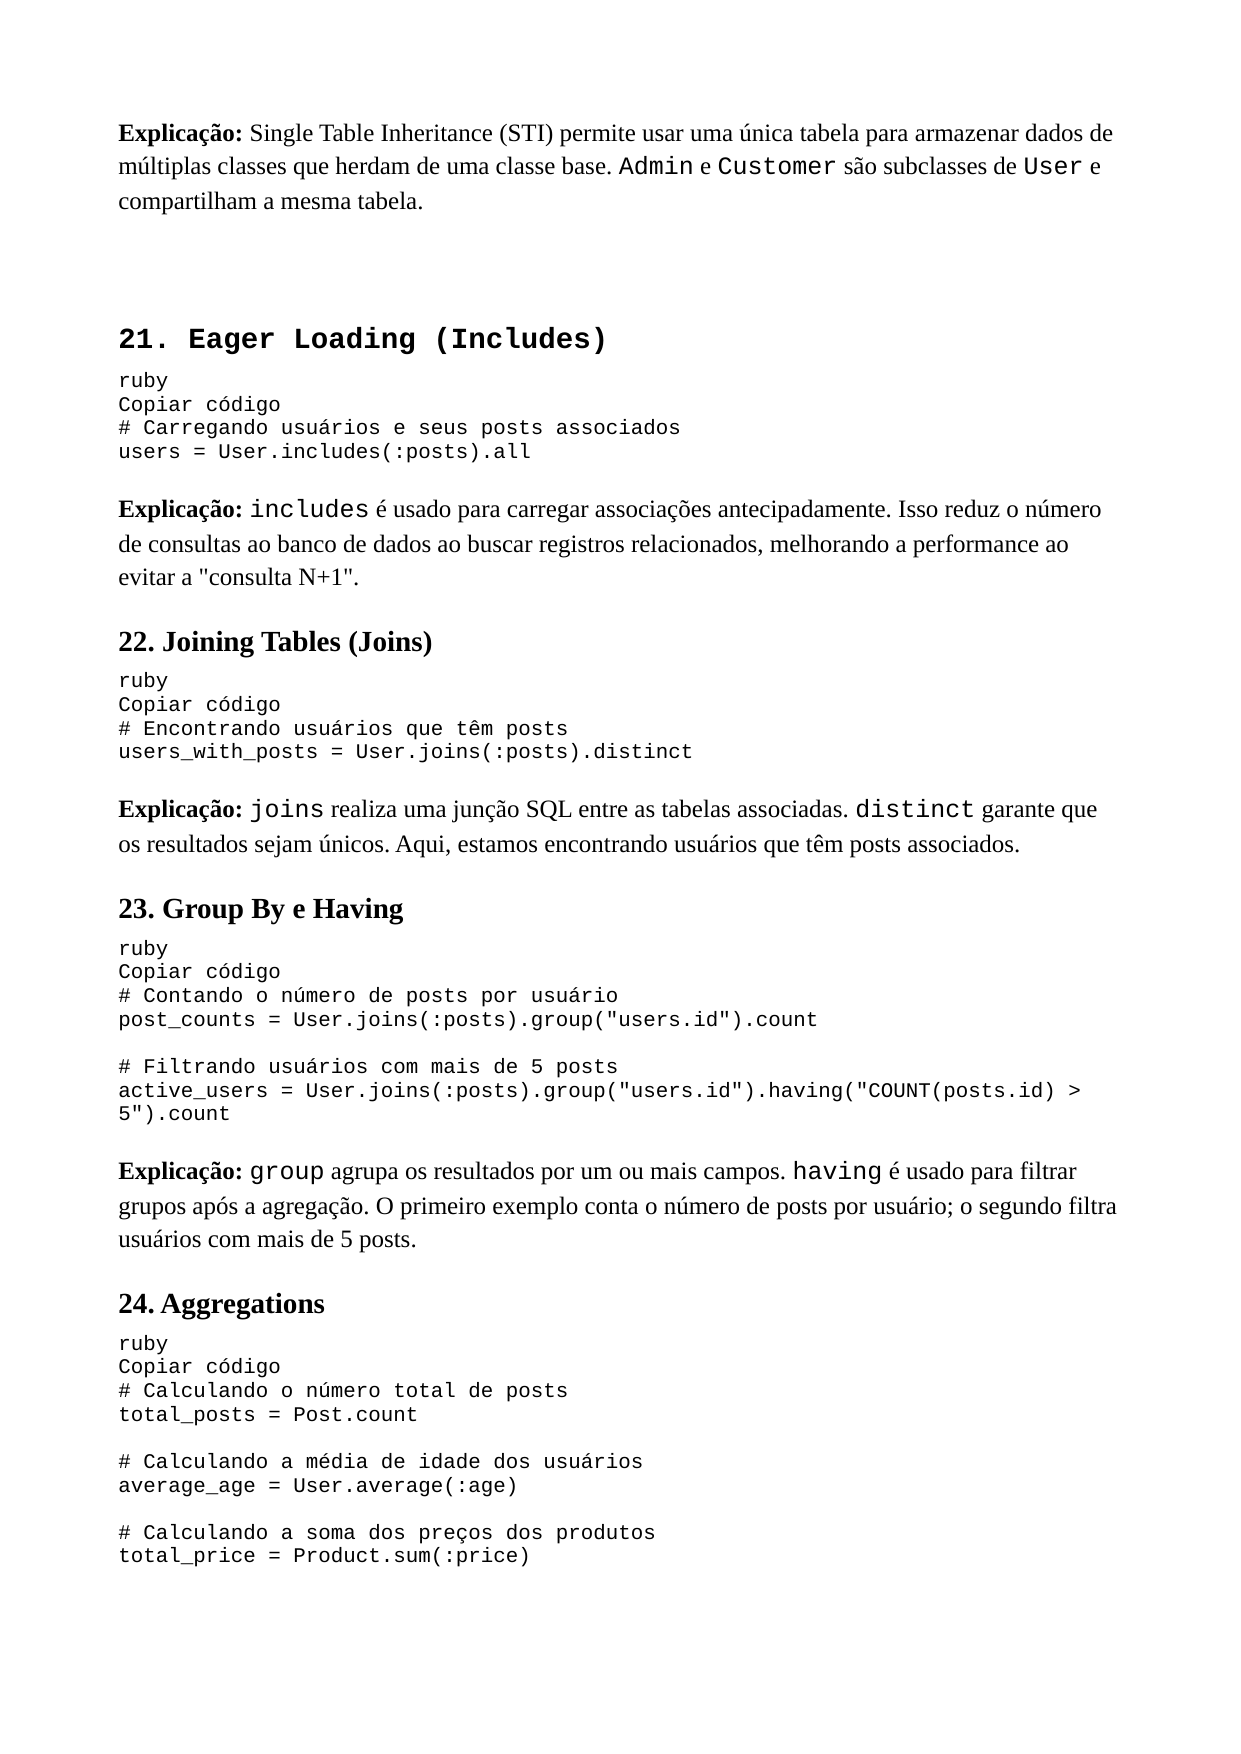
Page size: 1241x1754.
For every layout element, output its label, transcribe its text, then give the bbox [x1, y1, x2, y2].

subtitle 23. Group By e Having [118, 892, 1122, 925]
text # Filtrando usuários com mais de 5 posts [118, 1056, 1122, 1079]
text Explicação: Single Table Inheritance (STI) permite usar uma única tabela para armazenar dados de múltiplas classes que herdam de uma classe base. Admin e Customer são subclasses de User e compartilham a mesma tabela. [118, 118, 1122, 215]
text Copiar código [118, 694, 1122, 718]
text total_posts = Post.count [118, 1404, 1122, 1427]
text Copiar código [118, 961, 1122, 985]
text Copiar código [118, 393, 1122, 417]
text active_users = User.joins(:posts).group("users.id").having("COUNT(posts.id) > 5").count [118, 1079, 1122, 1127]
subtitle 21. Eager Loading (Includes) [118, 324, 1122, 357]
text ruby [118, 370, 1122, 393]
text Explicação: joins realiza uma junção SQL entre as tabelas associadas. distinct garante que os resultados sejam únicos. Aqui, estamos encontrando usuários que têm posts associados. [118, 794, 1122, 858]
text ruby [118, 1333, 1122, 1356]
text Explicação: group agrupa os resultados por um ou mais campos. having é usado para filtrar grupos após a agregação. O primeiro exemplo conta o número de posts por usuário; o segundo filtra usuários com mais de 5 posts. [118, 1156, 1122, 1253]
text # Carregando usuários e seus posts associados [118, 417, 1122, 441]
text Explicação: includes é usado para carregar associações antecipadamente. Isso reduz o número de consultas ao banco de dados ao buscar registros relacionados, melhorando a performance ao evitar a "consulta N+1". [118, 494, 1122, 591]
text users = User.includes(:posts).all [118, 441, 1122, 464]
text ruby [118, 670, 1122, 694]
subtitle 24. Aggregations [118, 1287, 1122, 1320]
text # Contando o número de posts por usuário [118, 985, 1122, 1009]
subtitle 22. Joining Tables (Joins) [118, 624, 1122, 658]
text users_with_posts = User.joins(:posts).distinct [118, 741, 1122, 765]
text # Encontrando usuários que têm posts [118, 718, 1122, 741]
text Copiar código [118, 1356, 1122, 1380]
text total_price = Product.sum(:price) [118, 1546, 1122, 1569]
text average_age = User.average(:age) [118, 1474, 1122, 1498]
text ruby [118, 938, 1122, 961]
text # Calculando a média de idade dos usuários [118, 1451, 1122, 1474]
text post_counts = User.joins(:posts).group("users.id").count [118, 1009, 1122, 1032]
text # Calculando o número total de posts [118, 1380, 1122, 1404]
text # Calculando a soma dos preços dos produtos [118, 1522, 1122, 1546]
